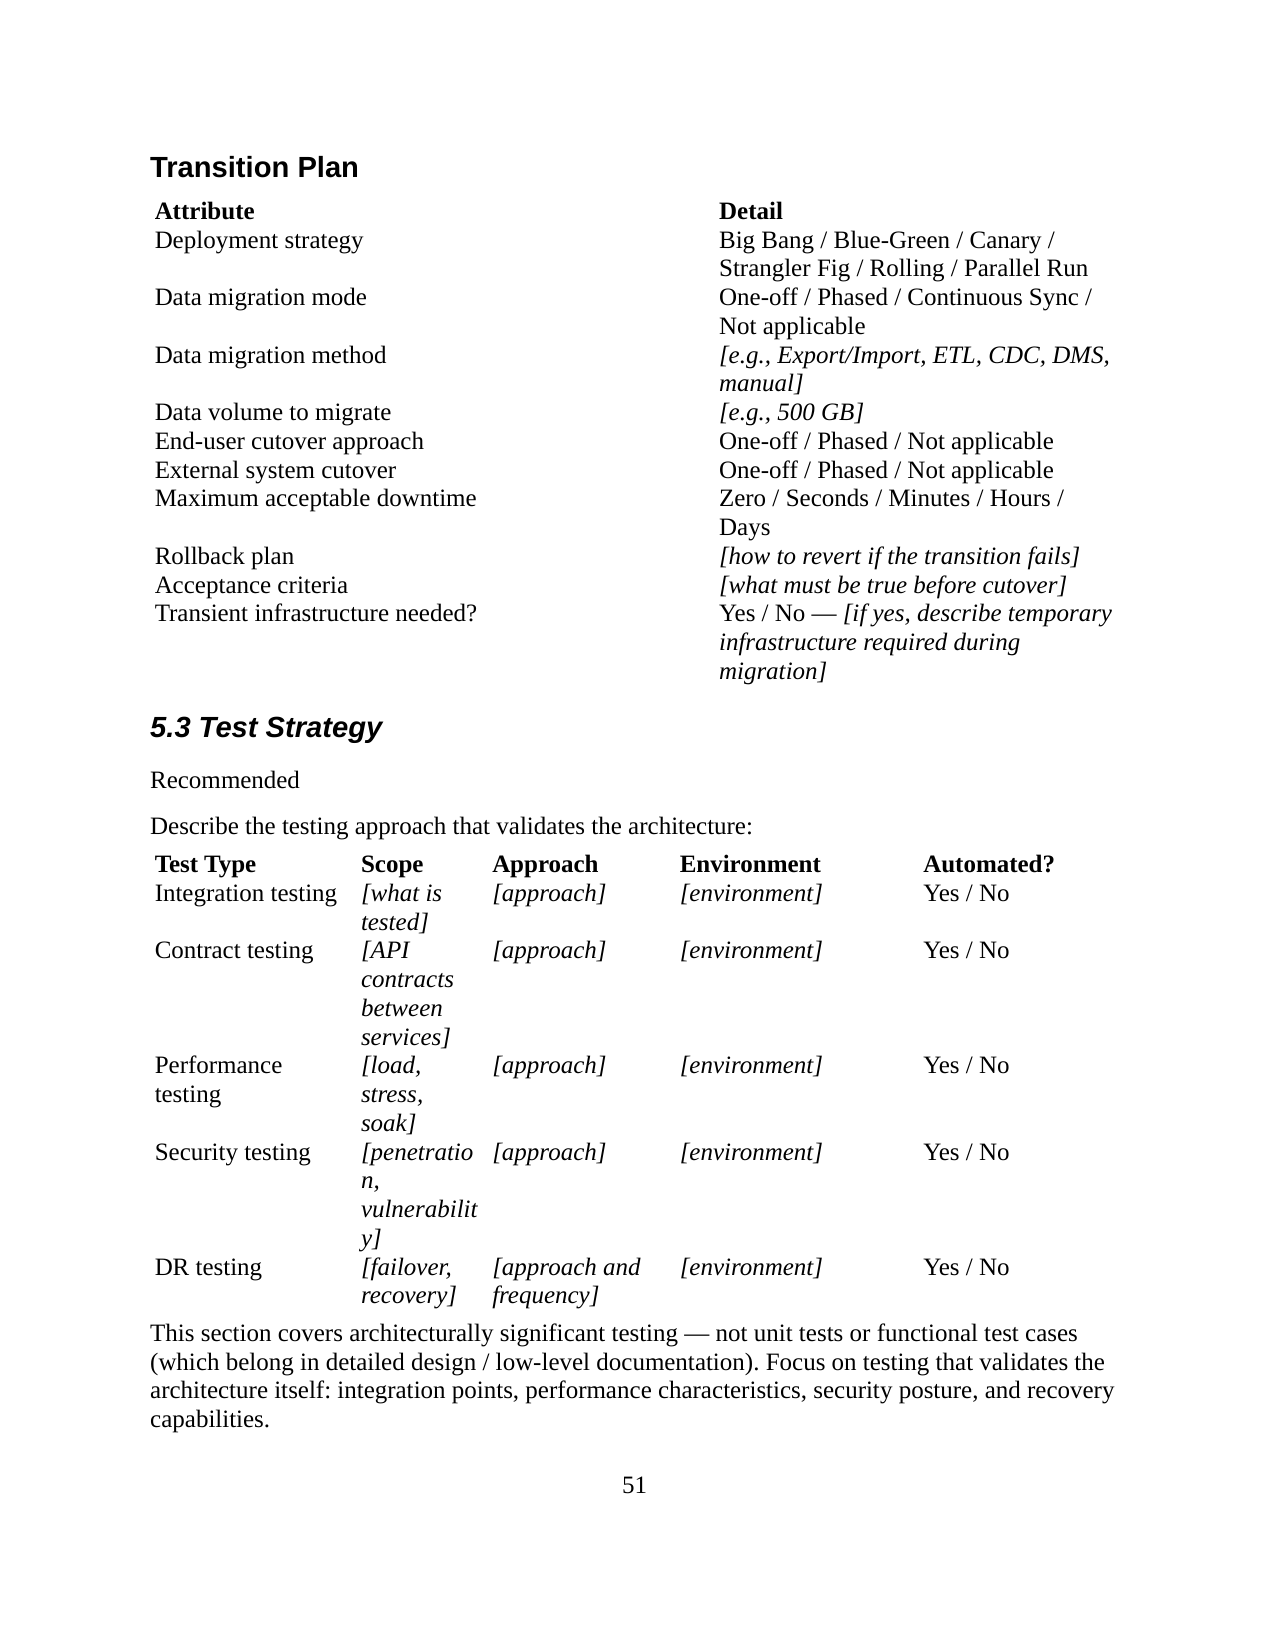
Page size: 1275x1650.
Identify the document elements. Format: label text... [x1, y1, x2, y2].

table_header Automated? [919, 849, 1125, 878]
table_cell End-user cutover approach [150, 426, 714, 455]
table_cell External system cutover [150, 455, 714, 483]
table_cell Yes / No [919, 1050, 1125, 1137]
table_cell Acceptance criteria [150, 570, 714, 598]
table_cell [API contracts between services] [356, 935, 487, 1050]
table_cell Yes / No — [if yes, describe temporary infrastructure required during migration] [714, 599, 1125, 685]
table_cell [failover, recovery] [356, 1252, 487, 1309]
table_cell [approach] [488, 935, 675, 1050]
table_cell [e.g., Export/Import, ETL, CDC, DMS, manual] [714, 340, 1125, 397]
table_cell Data migration method [150, 340, 714, 397]
table_cell [environment] [675, 935, 919, 1050]
table_cell [environment] [675, 878, 919, 935]
table_cell Performance testing [150, 1050, 356, 1137]
table_header Scope [356, 849, 487, 878]
table_cell Transient infrastructure needed? [150, 599, 714, 685]
table_cell Zero / Seconds / Minutes / Hours / Days [714, 484, 1125, 541]
table_cell Rollback plan [150, 541, 714, 570]
table_cell [environment] [675, 1252, 919, 1309]
table_cell One-off / Phased / Not applicable [714, 426, 1125, 455]
table_cell One-off / Phased / Not applicable [714, 455, 1125, 483]
table_cell Security testing [150, 1137, 356, 1252]
table_cell Deployment strategy [150, 225, 714, 282]
table_cell Data migration mode [150, 282, 714, 340]
table_cell Integration testing [150, 878, 356, 935]
table_cell [approach] [488, 1050, 675, 1137]
table_cell [what must be true before cutover] [714, 570, 1125, 598]
table_cell [environment] [675, 1137, 919, 1252]
subtitle Transition Plan [150, 150, 1125, 183]
table_cell [penetration, vulnerability] [356, 1137, 487, 1252]
table_header Attribute [150, 196, 714, 225]
text Recommended [150, 765, 1125, 793]
table_cell [approach] [488, 878, 675, 935]
table_cell Big Bang / Blue-Green / Canary / Strangler Fig / Rolling / Parallel Run [714, 225, 1125, 282]
table_cell Yes / No [919, 878, 1125, 935]
table_cell Contract testing [150, 935, 356, 1050]
table_cell Yes / No [919, 935, 1125, 1050]
table_cell Yes / No [919, 1252, 1125, 1309]
table_cell One-off / Phased / Continuous Sync / Not applicable [714, 282, 1125, 340]
text This section covers architecturally significant testing — not unit tests or functional test cases (which belong in detailed design / low-level documentation). Focus on testing that validates the architecture itself: integration points, performance characteristics, security posture, and recovery capabilities. [150, 1318, 1125, 1433]
table_header Test Type [150, 849, 356, 878]
table_header Environment [675, 849, 919, 878]
table_cell [approach and frequency] [488, 1252, 675, 1309]
table_cell [what is tested] [356, 878, 487, 935]
table_cell Yes / No [919, 1137, 1125, 1252]
table_cell Data volume to migrate [150, 397, 714, 426]
table_cell [load, stress, soak] [356, 1050, 487, 1137]
text Describe the testing approach that validates the architecture: [150, 811, 1125, 840]
table_cell [how to revert if the transition fails] [714, 541, 1125, 570]
table_cell [environment] [675, 1050, 919, 1137]
table_cell [e.g., 500 GB] [714, 397, 1125, 426]
table_header Detail [714, 196, 1125, 225]
table_header Approach [488, 849, 675, 878]
table_cell DR testing [150, 1252, 356, 1309]
table_cell Maximum acceptable downtime [150, 484, 714, 541]
table_cell [approach] [488, 1137, 675, 1252]
subtitle 5.3 Test Strategy [150, 710, 1125, 743]
